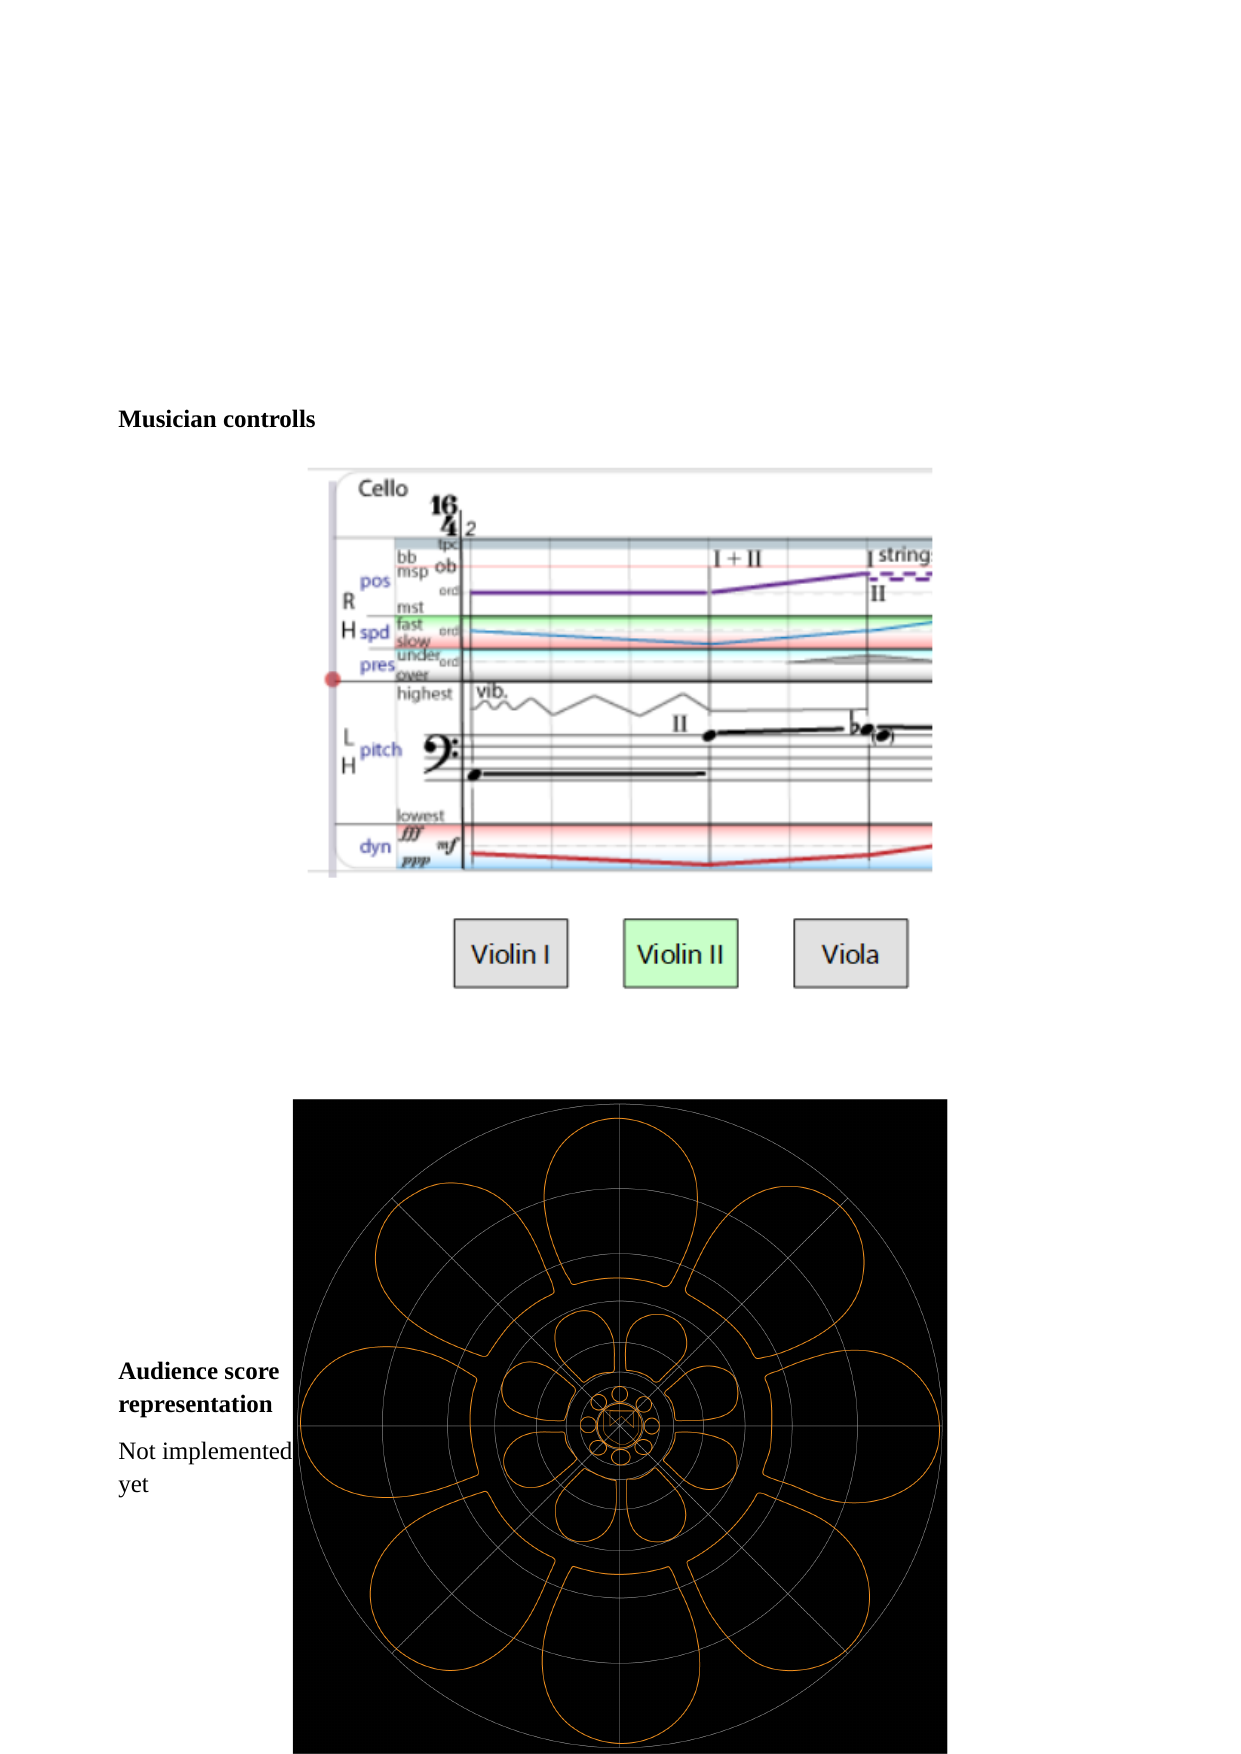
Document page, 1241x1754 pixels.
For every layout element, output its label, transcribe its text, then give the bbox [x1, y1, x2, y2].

text Audience score representation [118, 1356, 292, 1418]
text [948, 1356, 1122, 1418]
picture [292, 1099, 948, 1754]
text Musician controlls [118, 404, 1122, 432]
text [948, 1436, 1122, 1498]
picture [307, 451, 933, 1000]
text Not implemented yet [118, 1436, 292, 1498]
